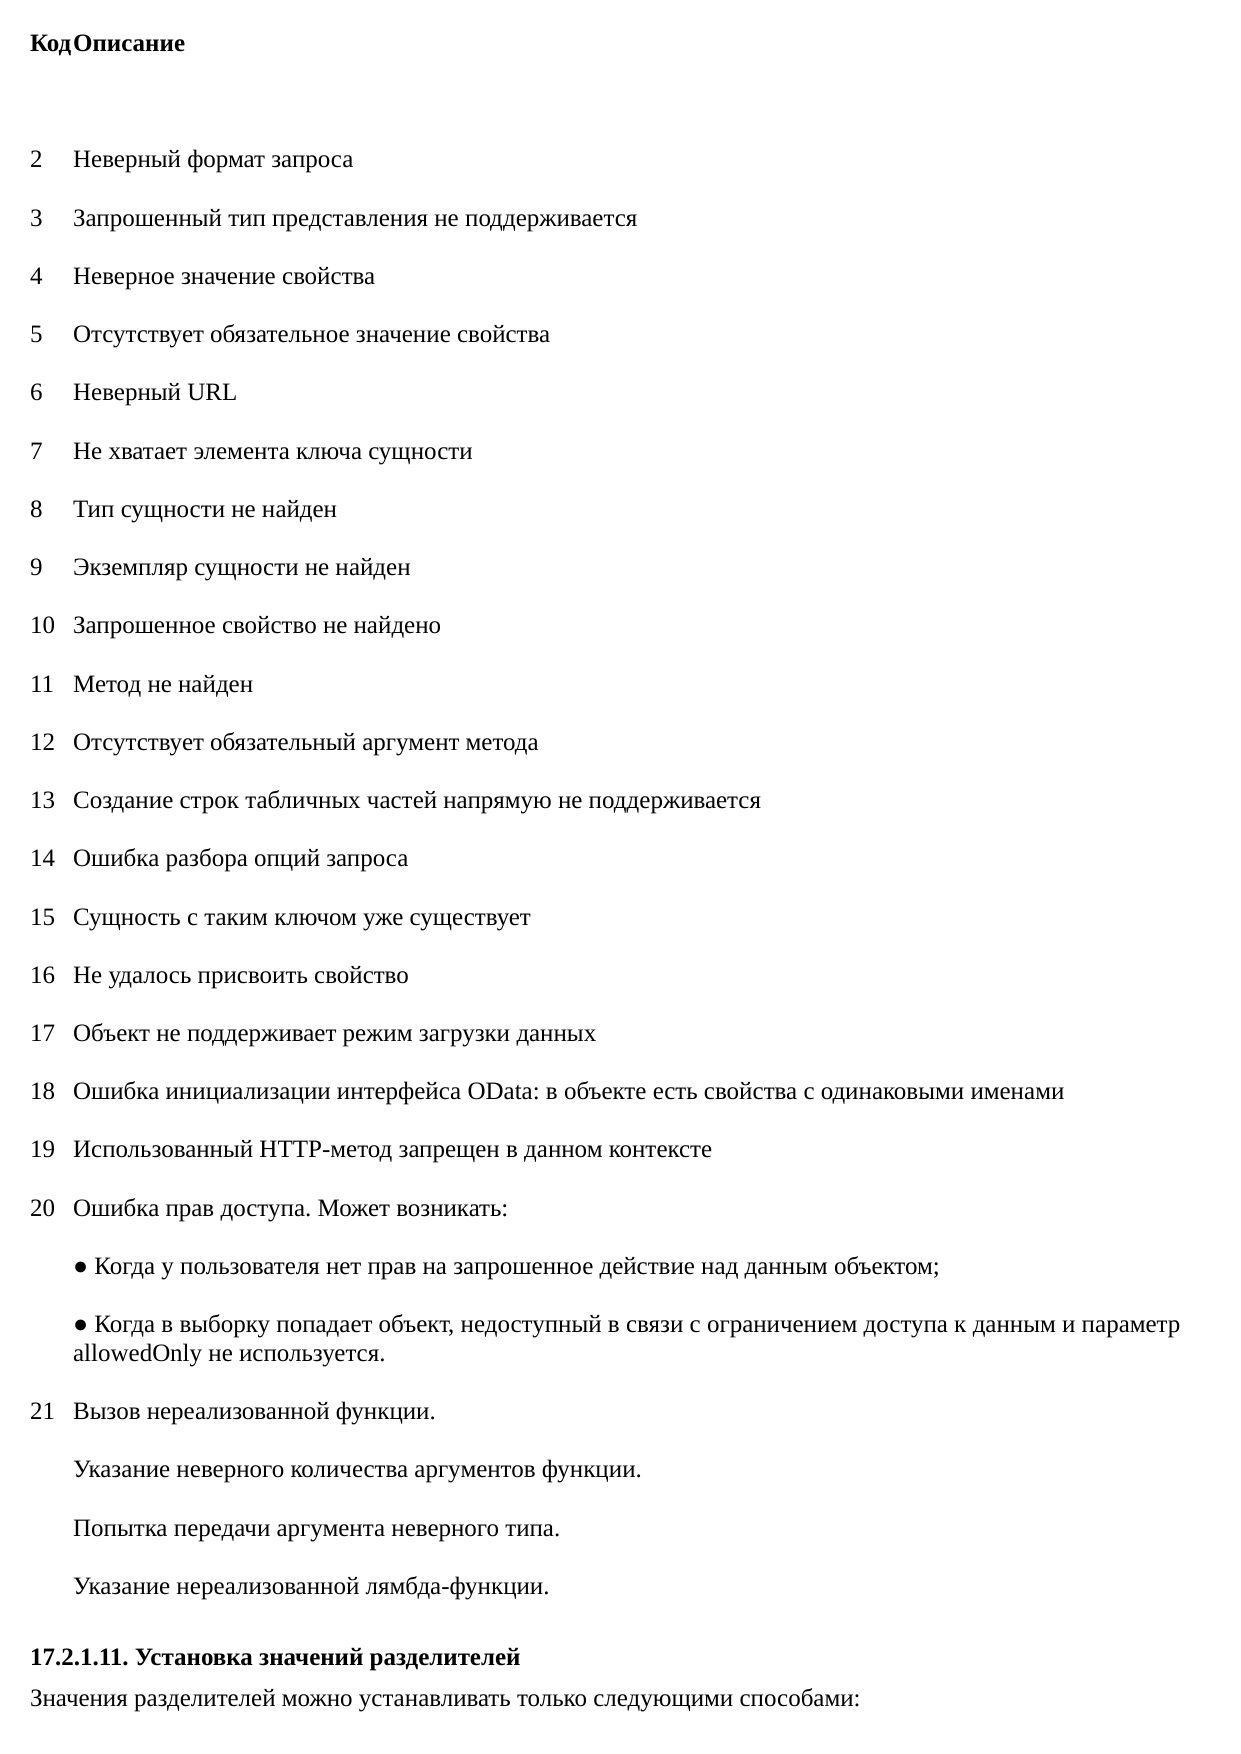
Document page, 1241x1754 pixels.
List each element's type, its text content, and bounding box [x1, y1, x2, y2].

table_cell Отсутствует обязательное значение свойства [73, 319, 1211, 377]
table_cell 20 [30, 1193, 73, 1396]
table_cell Создание строк табличных частей напрямую не поддерживается [73, 785, 1211, 843]
table_header Описание [73, 28, 1211, 86]
table_cell Отсутствует обязательный аргумент метода [73, 727, 1211, 785]
table_cell Ошибка инициализации интерфейса OData: в объекте есть свойства с одинаковыми именами [73, 1076, 1211, 1134]
table_cell 6 [30, 378, 73, 436]
table_cell Неверное значение свойства [73, 261, 1211, 319]
table_cell Сущность с таким ключом уже существует [73, 902, 1211, 960]
text Значения разделителей можно устанавливать только следующими способами: [30, 1683, 1211, 1712]
table_cell Не удалось присвоить свойство [73, 960, 1211, 1018]
table_cell 3 [30, 203, 73, 261]
table_cell 7 [30, 436, 73, 494]
table_cell Использованный HTTP-метод запрещен в данном контексте [73, 1135, 1211, 1193]
table_cell 9 [30, 552, 73, 610]
table_cell Метод не найден [73, 669, 1211, 727]
table_cell Вызов нереализованной функции. Указание неверного количества аргументов функции. Попытка передачи аргумента неверного типа. Указание нереализованной лямбда-функции. [73, 1396, 1211, 1629]
table_cell 8 [30, 494, 73, 552]
table_cell Не хватает элемента ключа сущности [73, 436, 1211, 494]
table_cell 19 [30, 1135, 73, 1193]
table_cell 16 [30, 960, 73, 1018]
table_cell Ошибка прав доступа. Может возникать: ● Когда у пользователя нет прав на запрошенное действие над данным объектом; ● Когда в выборку попадает объект, недоступный в связи с ограничением доступа к данным и параметр allowedOnly не используется. [73, 1193, 1211, 1396]
table_cell Тип сущности не найден [73, 494, 1211, 552]
table_cell 11 [30, 669, 73, 727]
table_cell Запрошенное свойство не найдено [73, 610, 1211, 669]
table_cell Экземпляр сущности не найден [73, 552, 1211, 610]
table_cell Запрошенный тип представления не поддерживается [73, 203, 1211, 261]
table_cell 17 [30, 1018, 73, 1076]
table_cell 10 [30, 610, 73, 669]
table_cell Неверный URL [73, 378, 1211, 436]
table_cell 4 [30, 261, 73, 319]
table_cell Неверный формат запроса [73, 145, 1211, 203]
table_cell 14 [30, 843, 73, 902]
table_cell [30, 86, 73, 144]
table_cell [73, 86, 1211, 144]
table_cell 5 [30, 319, 73, 377]
table_cell 21 [30, 1396, 73, 1629]
table_cell 2 [30, 145, 73, 203]
table_cell 15 [30, 902, 73, 960]
table_cell Ошибка разбора опций запроса [73, 843, 1211, 902]
table_cell 18 [30, 1076, 73, 1134]
table_cell 12 [30, 727, 73, 785]
table_cell Объект не поддерживает режим загрузки данных [73, 1018, 1211, 1076]
table_header Код [30, 28, 73, 86]
subtitle 17.2.1.11. Установка значений разделителей [30, 1642, 1211, 1670]
table_cell 13 [30, 785, 73, 843]
